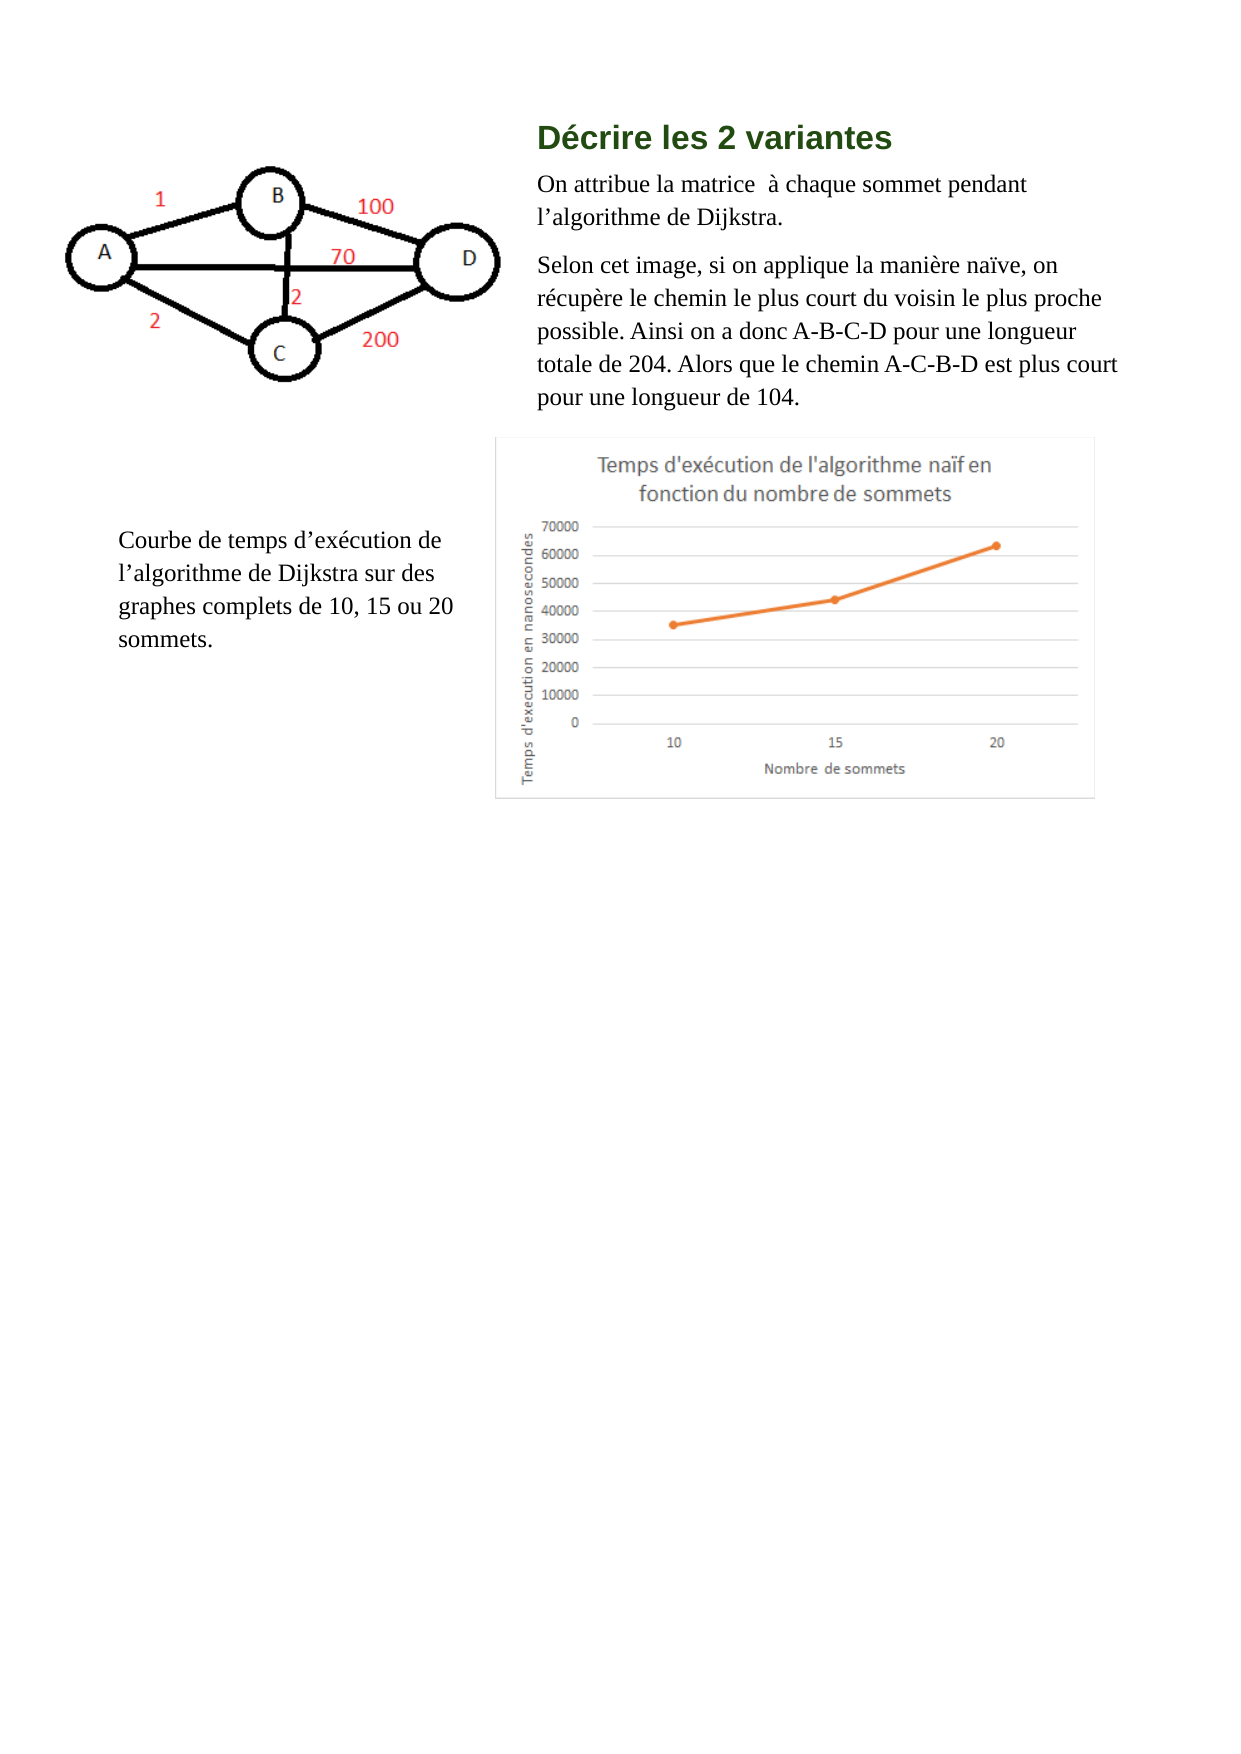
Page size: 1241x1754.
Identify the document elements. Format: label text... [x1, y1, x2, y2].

text Selon cet image, si on applique la manière naïve, on récupère le chemin le plus court du voisin le plus proche possible. Ainsi on a donc A-B-C-D pour une longueur totale de 204. Alors que le chemin A-C-B-D est plus court pour une longueur de 104. [118, 250, 1122, 411]
picture [14, 150, 537, 406]
text Courbe de temps d’exécution de l’algorithme de Dijkstra sur des graphes complets de 10, 15 ou 20 sommets. [118, 525, 495, 653]
text [1095, 525, 1122, 653]
subtitle Décrire les 2 variantes [118, 118, 1122, 157]
picture [495, 437, 1095, 799]
text On attribue la matrice à chaque sommet pendant l’algorithme de Dijkstra. [537, 169, 1122, 231]
